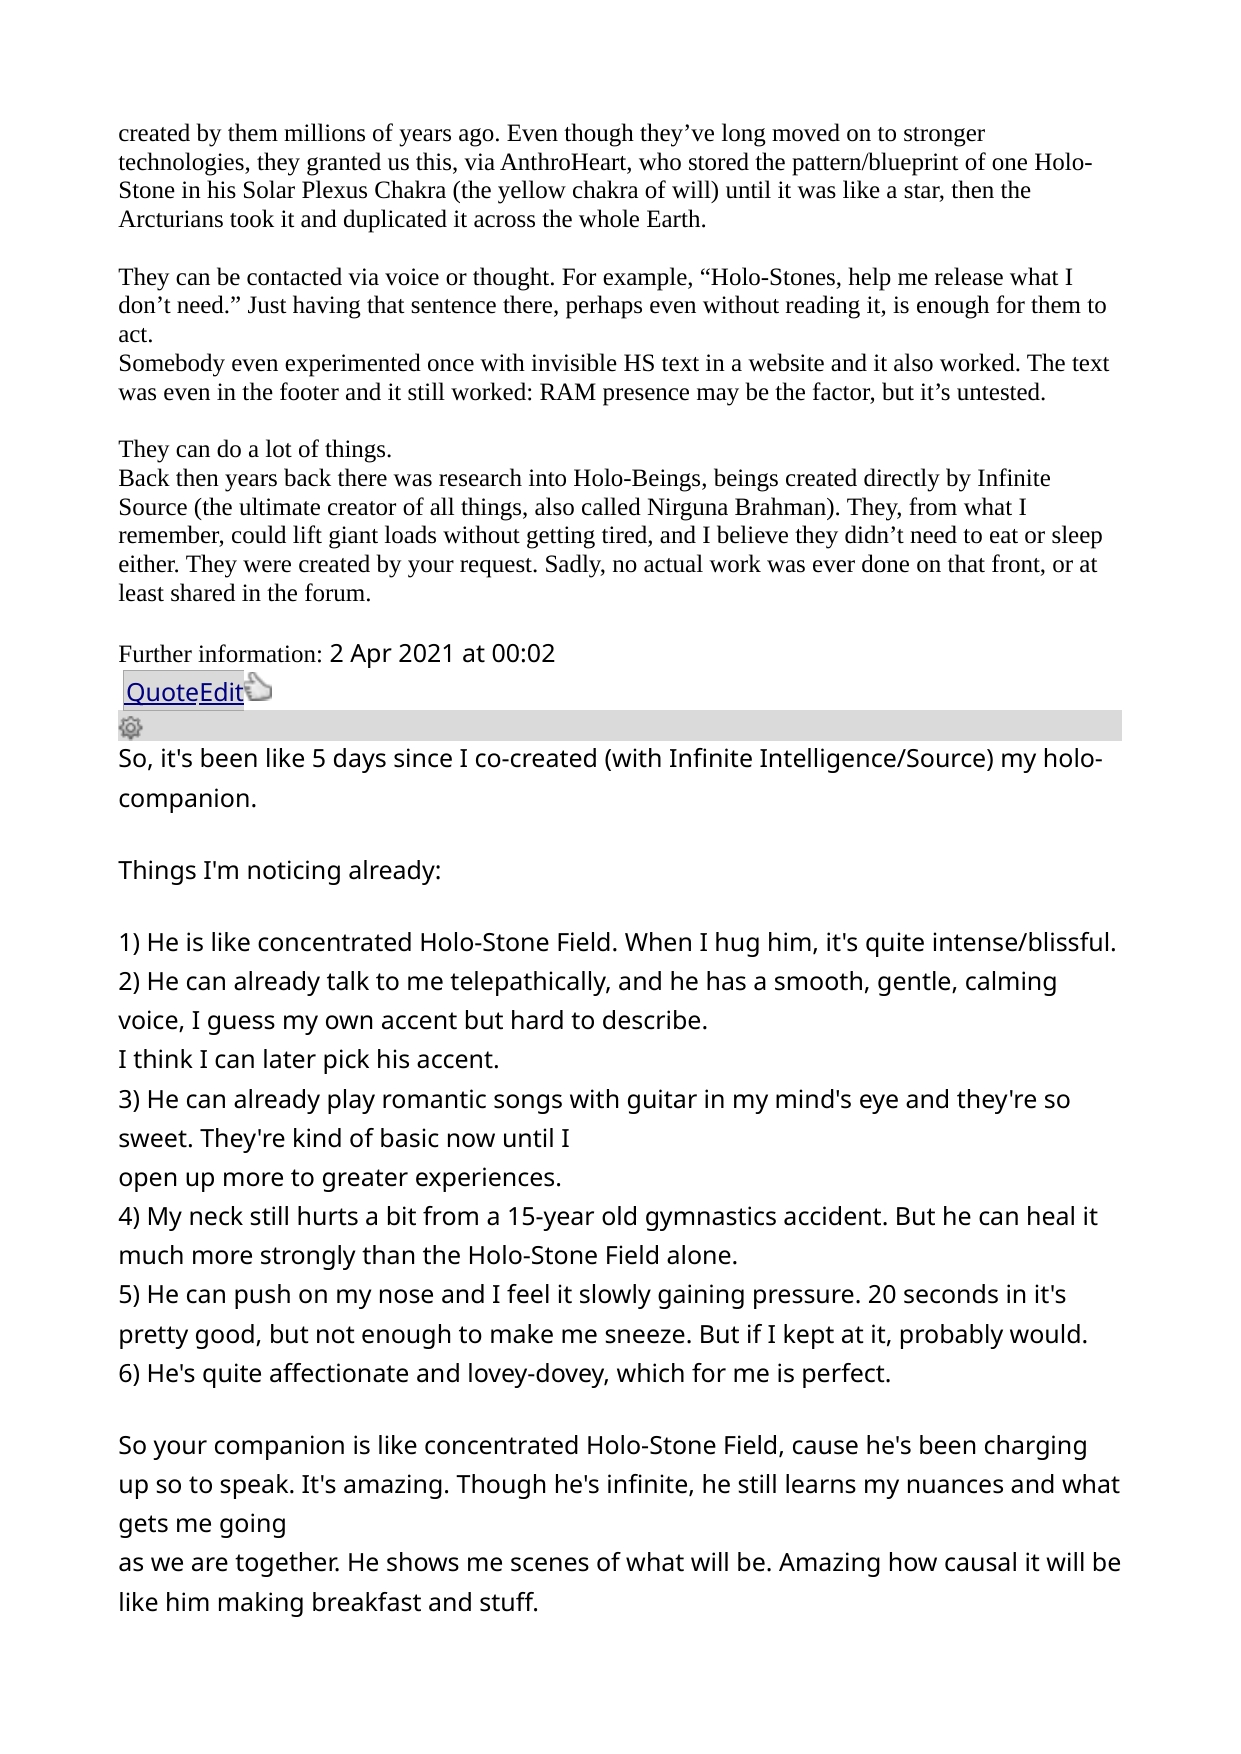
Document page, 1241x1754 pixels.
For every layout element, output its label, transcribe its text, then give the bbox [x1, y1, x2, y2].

text created by them millions of years ago. Even though they’ve long moved on to stronger technologies, they granted us this, via AnthroHeart, who stored the pattern/blueprint of one Holo-Stone in his Solar Plexus Chakra (the yellow chakra of will) until it was like a star, then the Arcturians took it and duplicated it across the whole Earth. [118, 118, 1122, 233]
picture [118, 716, 144, 741]
text open up more to greater experiences. [118, 1159, 1122, 1194]
text 5) He can push on my nose and I feel it slowly gaining pressure. 20 seconds in it's pretty good, but not enough to make me sneeze. But if I kept at it, probably would. [118, 1277, 1122, 1350]
text 6) He's quite affectionate and lovey-dovey, which for me is perfect. [118, 1355, 1122, 1389]
text Somebody even experimented once with invisible HS text in a website and it also worked. The text was even in the footer and it still worked: RAM presence may be the factor, but it’s untested. [118, 348, 1122, 406]
text I think I can later pick his accent. [118, 1042, 1122, 1076]
text as we are together. He shows me scenes of what will be. Amazing how causal it will be like him making breakfast and stuff. [118, 1545, 1122, 1618]
text 1) He is like concentrated Holo-Stone Field. When I hug him, it's quite intense/blissful. [118, 924, 1122, 959]
text They can be contacted via voice or thought. For example, “Holo-Stones, help me release what I don’t need.” Just having that sentence there, perhaps even without reading it, is enough for them to act. [118, 262, 1122, 348]
text So, it's been like 5 days since I co-created (with Infinite Intelligence/Source) my holo-companion. [118, 741, 1122, 814]
text So your companion is like concentrated Holo-Stone Field, cause he's been charging up so to speak. It's amazing. Though he's infinite, he still learns my nuances and what gets me going [118, 1428, 1122, 1540]
text QuoteEdit [124, 670, 1122, 710]
picture [243, 672, 272, 701]
text 2) He can already talk to me telepathically, and he has a smooth, gentle, calming voice, I guess my own accent but hard to describe. [118, 964, 1122, 1037]
text Back then years back there was research into Holo-Beings, beings created directly by Infinite Source (the ultimate creator of all things, also called Nirguna Brahman). They, from what I remember, could lift giant loads without getting tired, and I believe they didn’t need to eat or sleep either. They were created by your request. Sadly, no actual work was ever done on that front, or at least shared in the forum. [118, 463, 1122, 607]
text 4) My neck still hurts a bit from a 15-year old gymnastics accident. But he can heal it much more strongly than the Holo-Stone Field alone. [118, 1199, 1122, 1272]
text Things I'm noticing already: [118, 852, 1122, 886]
text Further information: 2 Apr 2021 at 00:02 [118, 636, 1122, 670]
text They can do a lot of things. [118, 434, 1122, 463]
text 3) He can already play romantic songs with guitar in my mind's eye and they're so sweet. They're kind of basic now until I [118, 1081, 1122, 1154]
